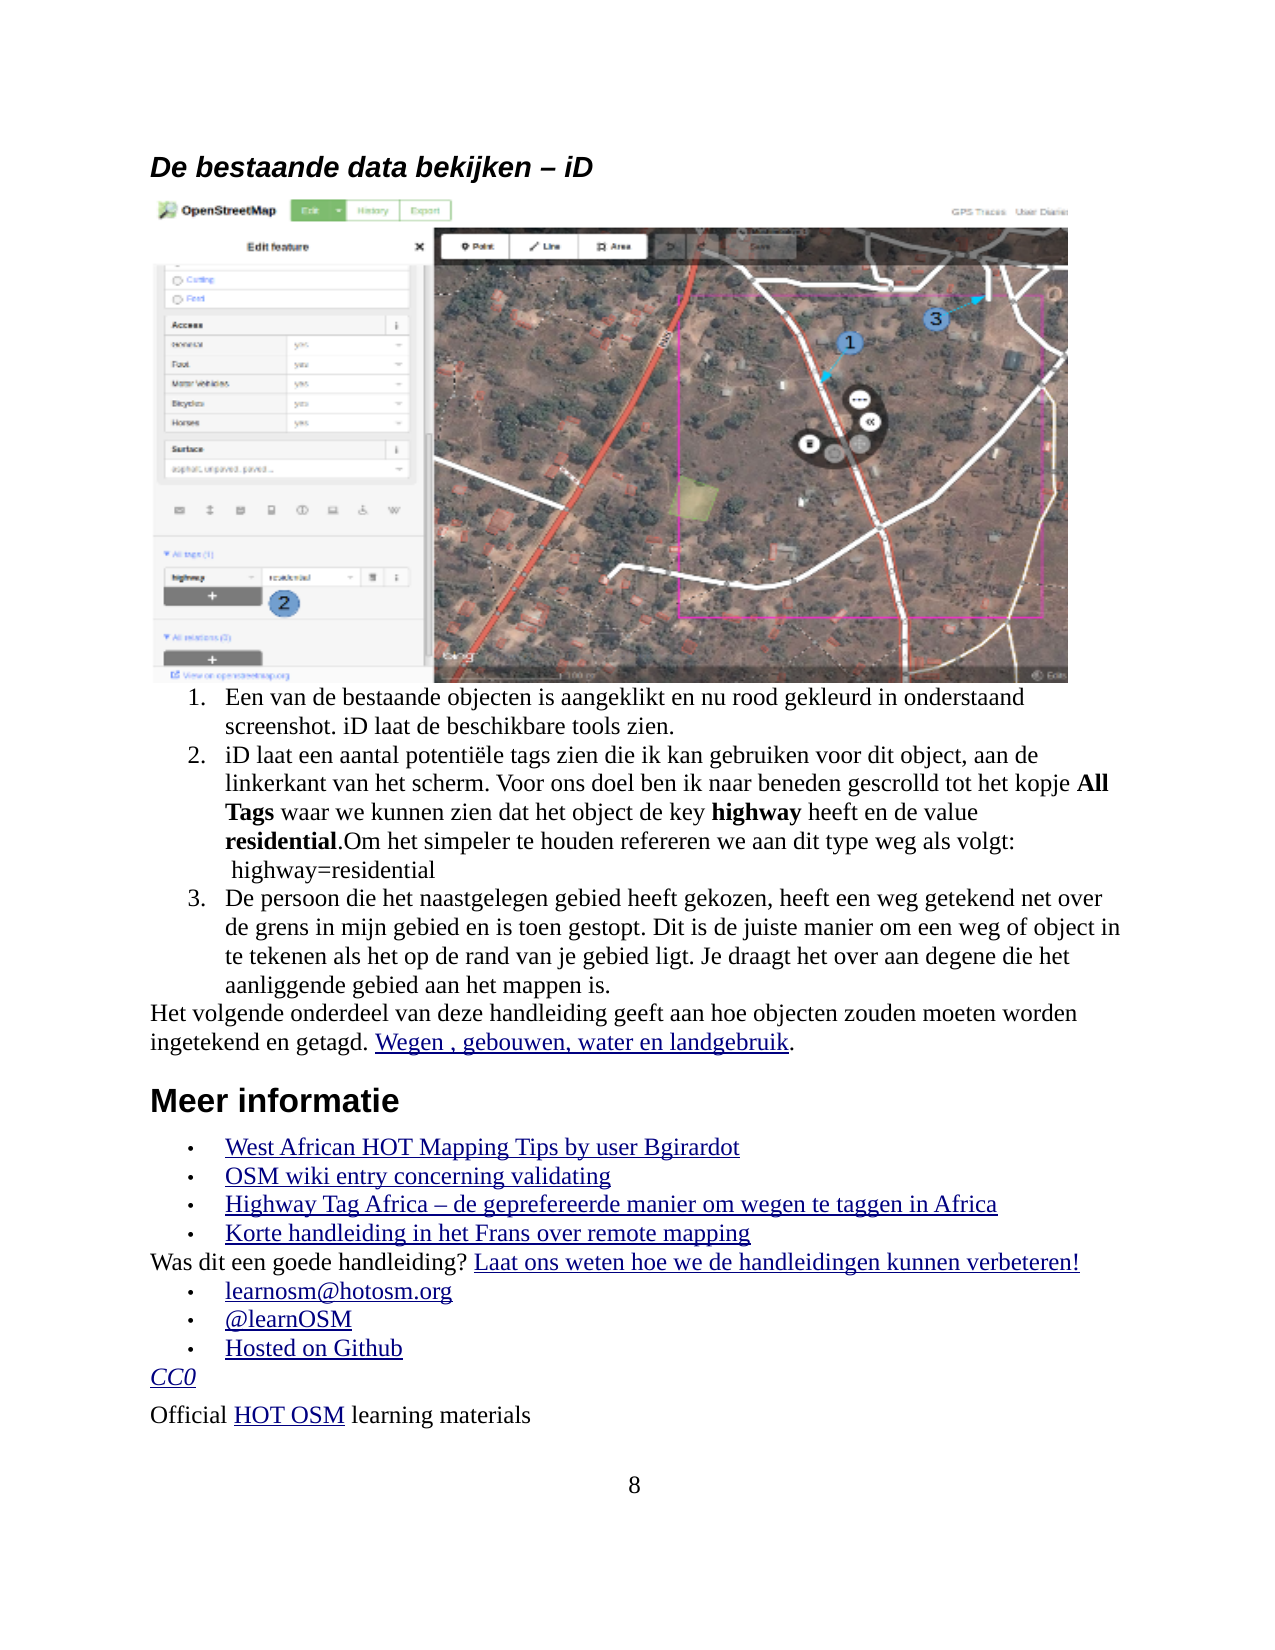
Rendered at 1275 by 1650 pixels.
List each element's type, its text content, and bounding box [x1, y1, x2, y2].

list iD laat een aantal potentiële tags zien die ik kan gebruiken voor dit object, aan de linkerkant van het scherm. Voor ons doel ben ik naar beneden gescrolld tot het kopje All Tags waar we kunnen zien dat het object de key highway heeft en de value residential.Om het simpeler te houden refereren we aan dit type weg als volgt: highway=residential [187, 740, 1125, 883]
subtitle De bestaande data bekijken – iD [150, 150, 1125, 183]
list Hosted on Github [187, 1333, 1125, 1362]
text Het volgende onderdeel van deze handleiding geeft aan hoe objecten zouden moeten worden ingetekend en getagd. Wegen , gebouwen, water en landgebruik. [150, 998, 1125, 1056]
text Official HOT OSM learning materials [150, 1400, 1125, 1428]
list Highway Tag Africa – de geprefereerde manier om wegen te taggen in Africa [187, 1189, 1125, 1218]
list De persoon die het naastgelegen gebied heeft gekozen, heeft een weg getekend net over de grens in mijn gebied en is toen gestopt. Dit is de juiste manier om een weg of object in te tekenen als het op de rand van je gebied ligt. Je draagt het over aan degene die het aanliggende gebied aan het mappen is. [187, 883, 1125, 998]
list West African HOT Mapping Tips by user Bgirardot [187, 1132, 1125, 1161]
picture [150, 196, 1068, 683]
subtitle Meer informatie [150, 1081, 1125, 1119]
list OSM wiki entry concerning validating [187, 1161, 1125, 1189]
list learnosm@hotosm.org [187, 1276, 1125, 1304]
text Was dit een goede handleiding? Laat ons weten hoe we de handleidingen kunnen verbeteren! [150, 1247, 1125, 1276]
list @learnOSM [187, 1304, 1125, 1333]
list Een van de bestaande objecten is aangeklikt en nu rood gekleurd in onderstaand screenshot. iD laat de beschikbare tools zien. [187, 682, 1125, 740]
list Korte handleiding in het Frans over remote mapping [187, 1218, 1125, 1247]
text CC0 [150, 1362, 1125, 1391]
